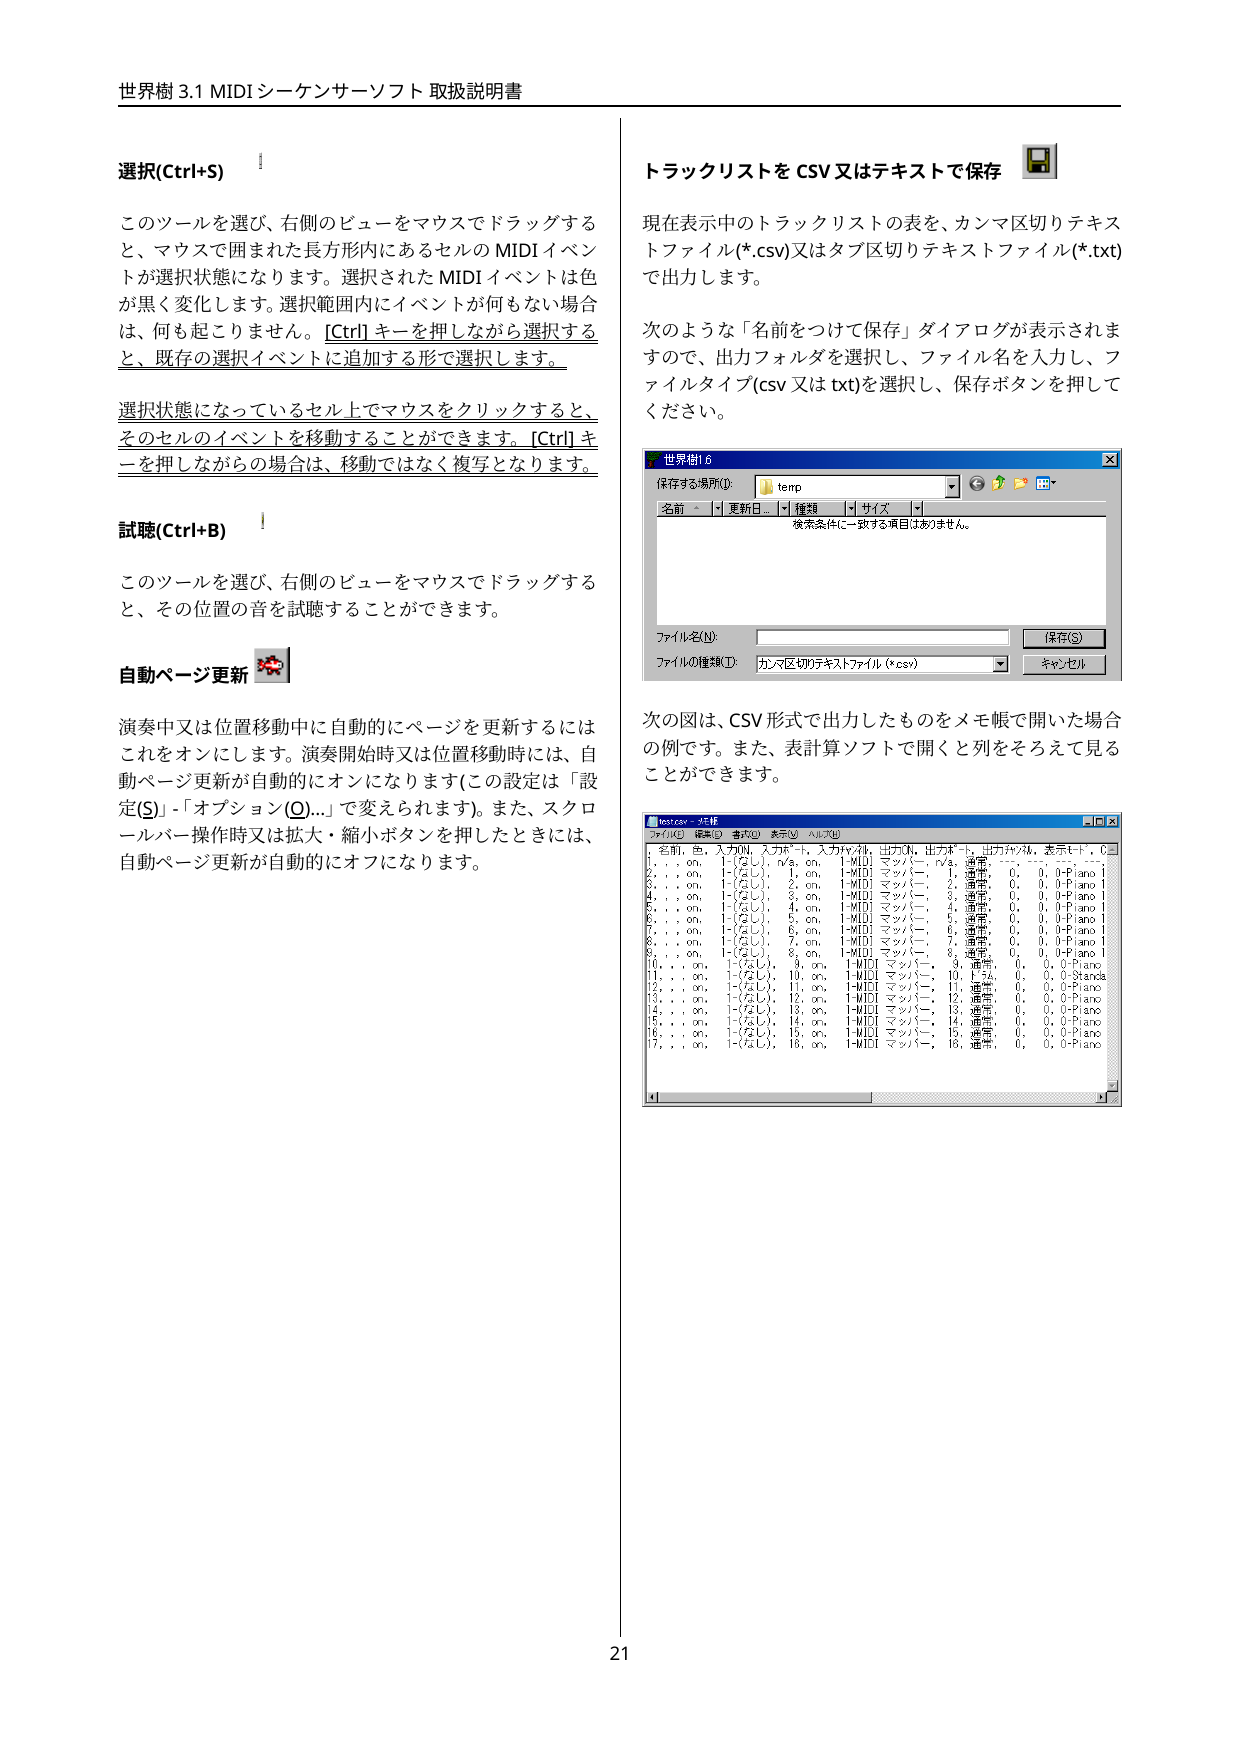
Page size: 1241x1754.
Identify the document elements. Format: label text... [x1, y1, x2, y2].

text 試聴(Ctrl+B) [118, 503, 598, 543]
text 選択(Ctrl+S) [118, 144, 598, 183]
text 次のような「名前をつけて保存」ダイアログが表示されますので、出力フォルダを選択し、ファイル名を入力し、ファイルタイプ(csv又はtxt)を選択し、保存ボタンを押してください。 [642, 316, 1122, 423]
text 選択状態になっているセル上でマウスをクリックすると、そのセルのイベントを移動することができます。 [Ctrl] キーを押しながらの場合は、移動ではなく複写となります。 [118, 396, 598, 419]
text 次の図は、CSV形式で出力したものをメモ帳で開いた場合の例です。また、表計算ソフトで開くと列をそろえて見ることができます。 [642, 706, 1122, 787]
text 現在表示中のトラックリストの表を、カンマ区切りテキストファイル(*.csv)又はタブ区切りテキストファイル(*.txt)で出力します。 [642, 209, 1122, 290]
text このツールを選び、右側のビューをマウスでドラッグすると、その位置の音を試聴することができます。 [118, 568, 598, 622]
text 自動ページ更新 [118, 648, 598, 687]
picture [642, 812, 1122, 1107]
text 選択状態になっているセル上でマウスをクリックすると、そのセルのイベントを移動することができます。 [Ctrl] キーを押しながらの場合は、移動ではなく複写となります。 [118, 423, 598, 446]
text 選択状態になっているセル上でマウスをクリックすると、そのセルのイベントを移動することができます。 [Ctrl] キーを押しながらの場合は、移動ではなく複写となります。 [118, 450, 598, 473]
text 演奏中又は位置移動中に自動的にページを更新するにはこれをオンにします。演奏開始時又は位置移動時には、自動ページ更新が自動的にオンになります(この設定は「設定(S)」-「オプション(O)...」で変えられます)。また、スクロールバー操作時又は拡大・縮小ボタンを押したときには、自動ページ更新が自動的にオフになります。 [118, 713, 598, 875]
text このツールを選び、右側のビューをマウスでドラッグすると、マウスで囲まれた長方形内にあるセルのMIDIイベントが選択状態になります。選択されたMIDIイベントは色が黒く変化します。選択範囲内にイベントが何もない場合は、何も起こりません。 [Ctrl] キーを押しながら選択すると、既存の選択イベントに追加する形で選択します。 [118, 209, 598, 371]
text トラックリストをCSV又はテキストで保存 [642, 144, 1122, 183]
